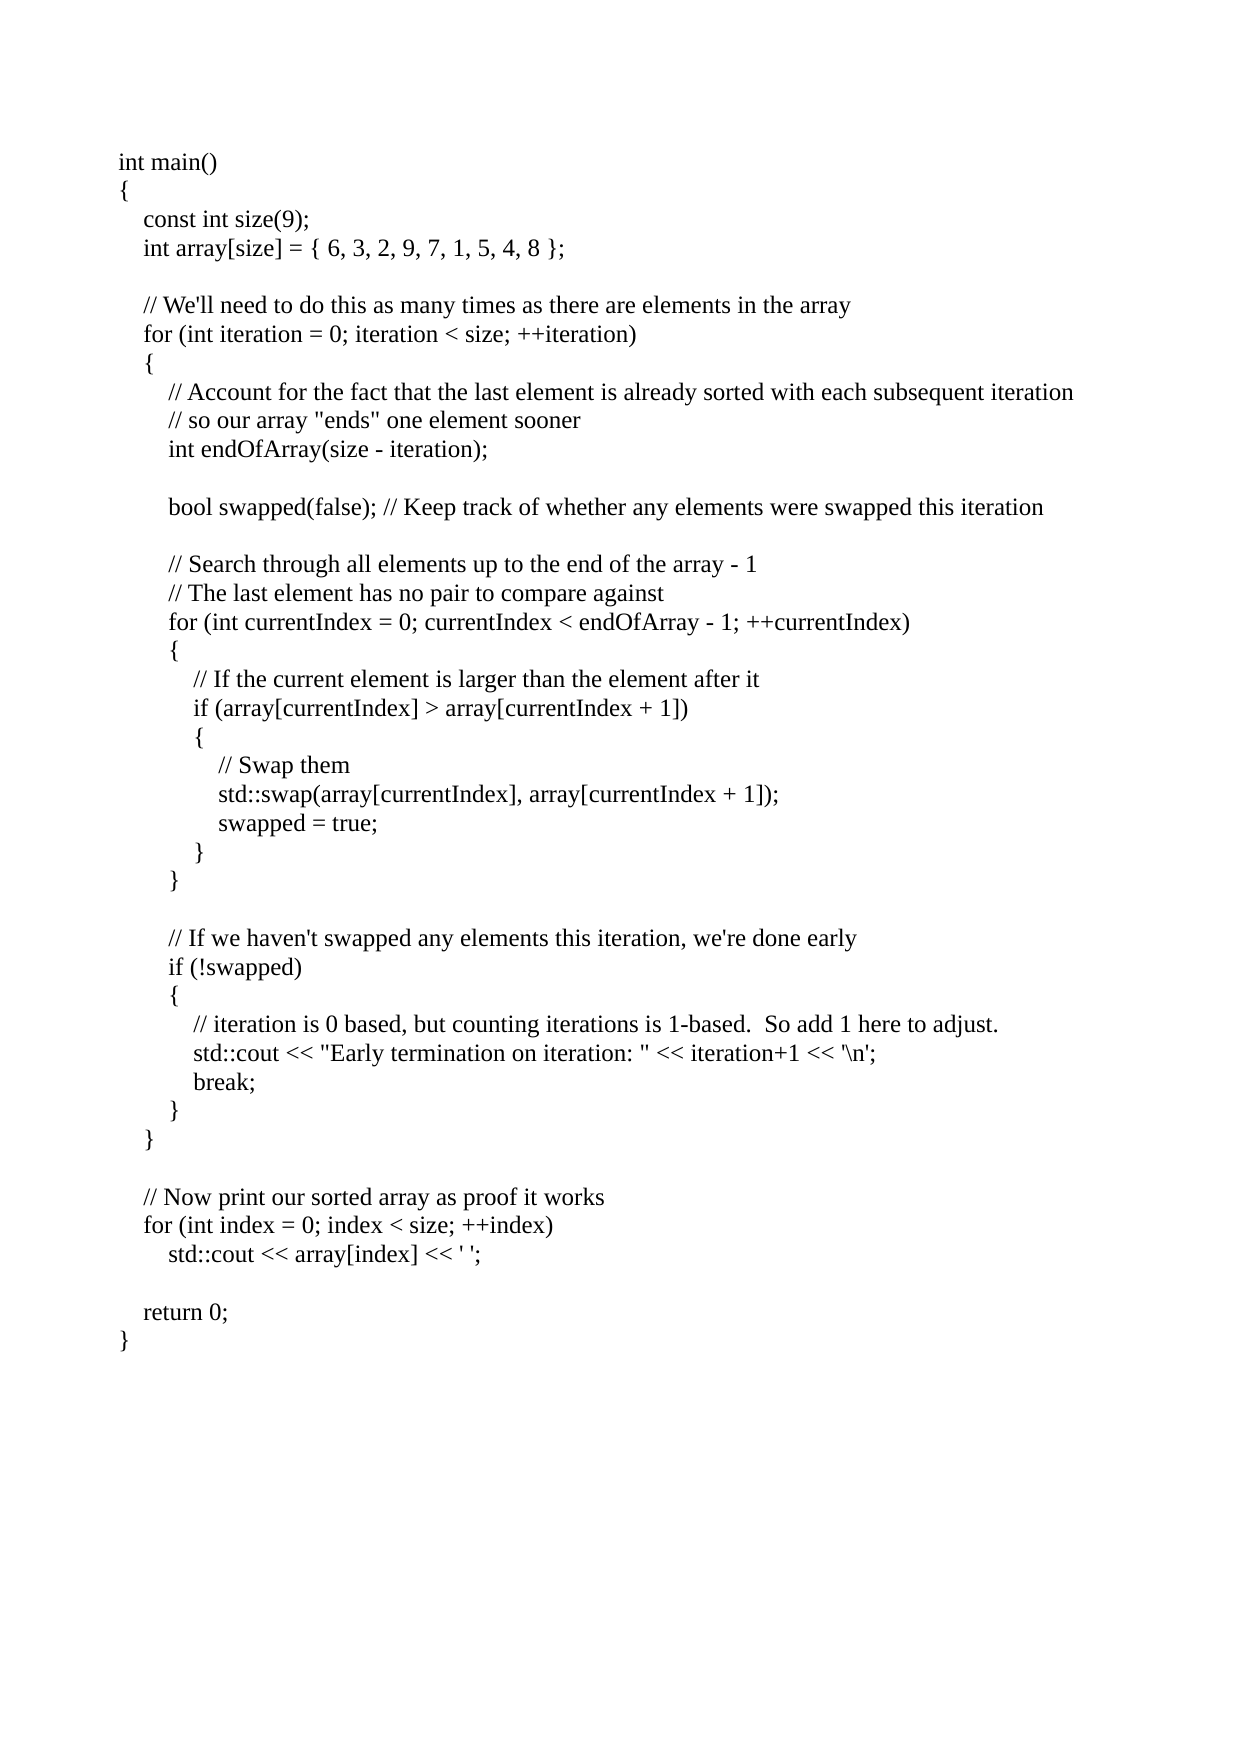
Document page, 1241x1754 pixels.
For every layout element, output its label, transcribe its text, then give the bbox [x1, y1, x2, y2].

text // The last element has no pair to compare against [118, 578, 1122, 607]
text // We'll need to do this as many times as there are elements in the array [118, 291, 1122, 319]
text } [118, 1124, 1122, 1153]
text { [118, 176, 1122, 204]
text for (int iteration = 0; iteration < size; ++iteration) [118, 319, 1122, 348]
text swapped = true; [118, 808, 1122, 837]
text { [118, 981, 1122, 1009]
text // Search through all elements up to the end of the array - 1 [118, 549, 1122, 578]
text } [118, 866, 1122, 894]
text std::swap(array[currentIndex], array[currentIndex + 1]); [118, 779, 1122, 808]
text if (array[currentIndex] > array[currentIndex + 1]) [118, 693, 1122, 722]
text return 0; [118, 1297, 1122, 1326]
text bool swapped(false); // Keep track of whether any elements were swapped this iteration [118, 492, 1122, 521]
text std::cout << "Early termination on iteration: " << iteration+1 << '\n'; [118, 1038, 1122, 1067]
text // If we haven't swapped any elements this iteration, we're done early [118, 923, 1122, 952]
text // Account for the fact that the last element is already sorted with each subsequent iteration [118, 377, 1122, 406]
text { [118, 348, 1122, 377]
text // Swap them [118, 751, 1122, 779]
text // If the current element is larger than the element after it [118, 664, 1122, 693]
text } [118, 837, 1122, 866]
text // Now print our sorted array as proof it works [118, 1182, 1122, 1211]
text int main() [118, 147, 1122, 176]
text const int size(9); [118, 204, 1122, 233]
text if (!swapped) [118, 952, 1122, 981]
text } [118, 1326, 1122, 1354]
text int endOfArray(size - iteration); [118, 434, 1122, 463]
text { [118, 636, 1122, 664]
text for (int currentIndex = 0; currentIndex < endOfArray - 1; ++currentIndex) [118, 607, 1122, 636]
text { [118, 722, 1122, 751]
text std::cout << array[index] << ' '; [118, 1239, 1122, 1268]
text for (int index = 0; index < size; ++index) [118, 1211, 1122, 1239]
text int array[size] = { 6, 3, 2, 9, 7, 1, 5, 4, 8 }; [118, 233, 1122, 262]
text break; [118, 1067, 1122, 1096]
text } [118, 1096, 1122, 1124]
text // iteration is 0 based, but counting iterations is 1-based. So add 1 here to adjust. [118, 1009, 1122, 1038]
text // so our array "ends" one element sooner [118, 406, 1122, 434]
